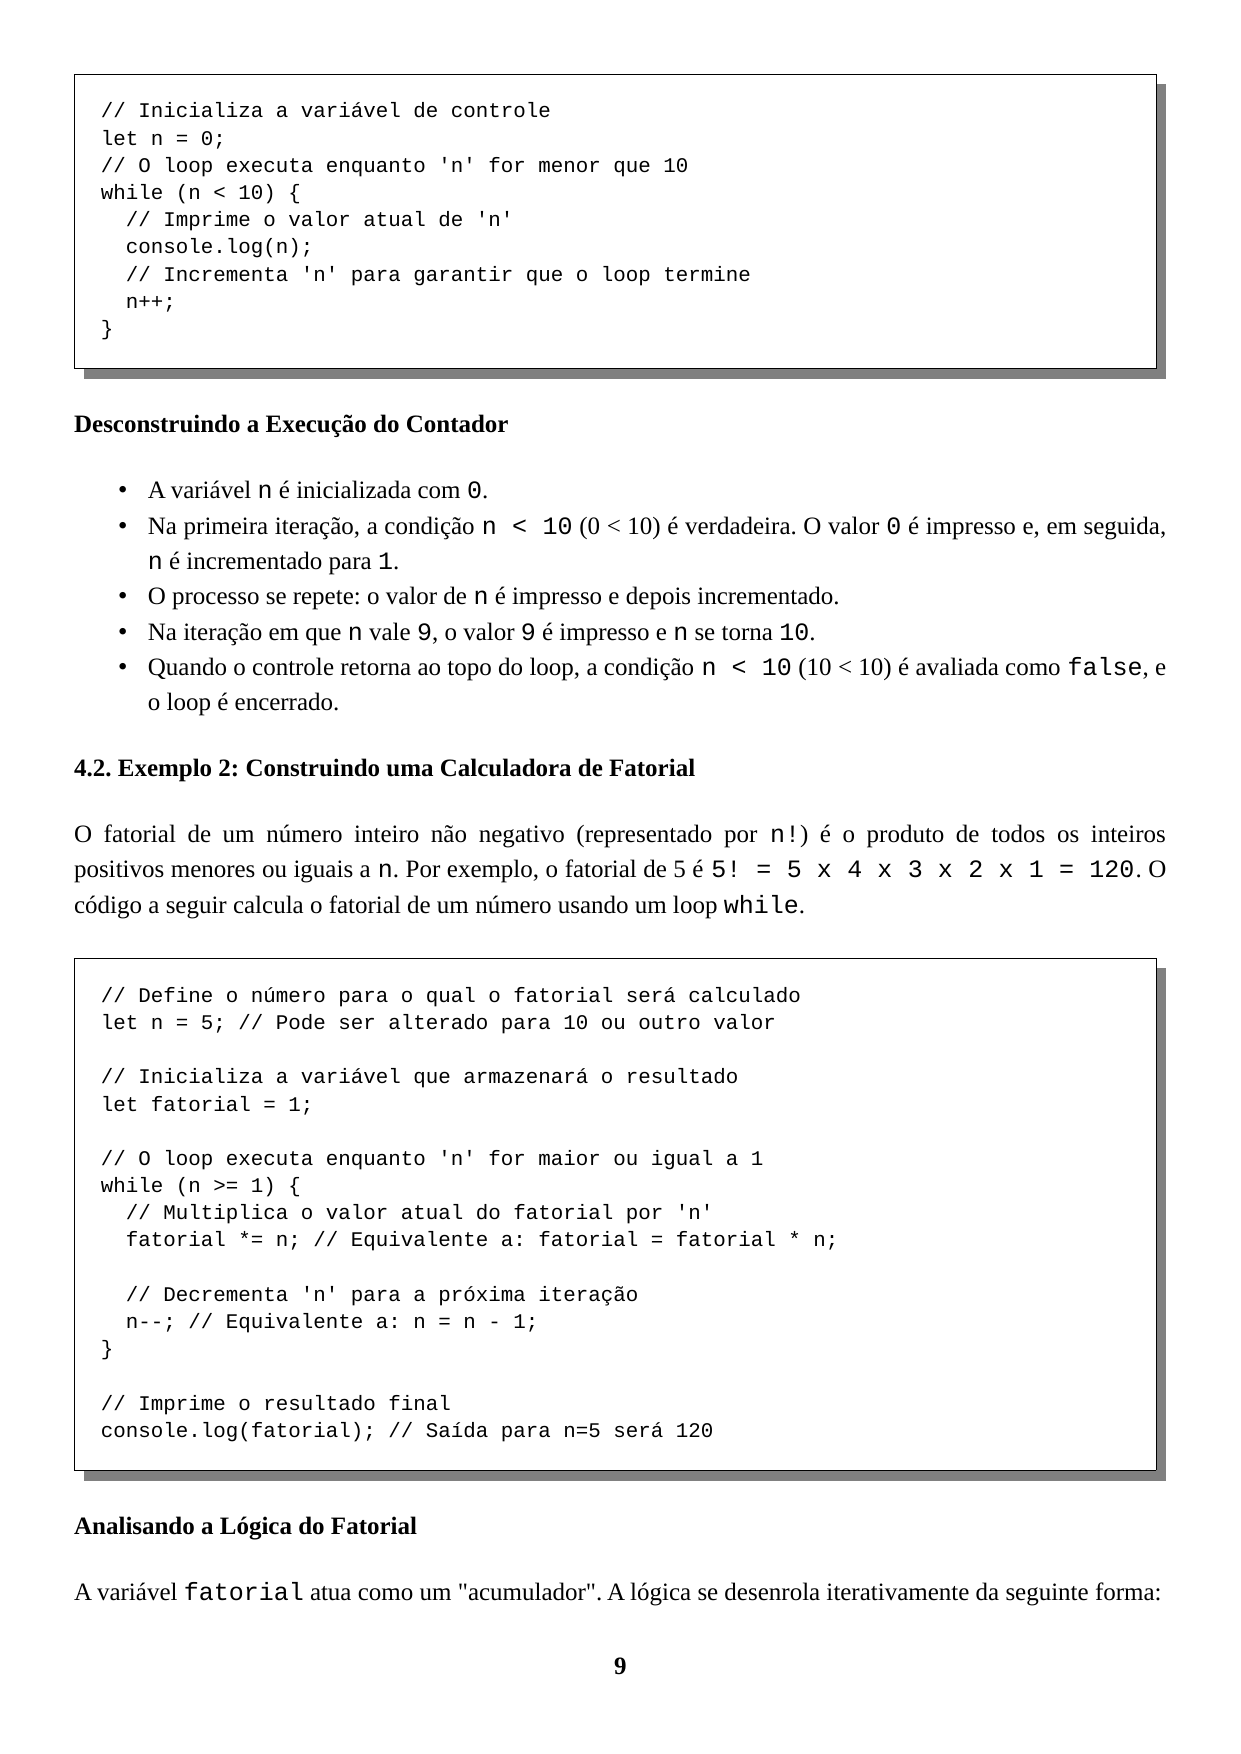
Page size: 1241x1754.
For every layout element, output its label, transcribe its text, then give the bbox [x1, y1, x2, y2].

text n++; [75, 264, 1156, 291]
list Na primeira iteração, a condição n < 10 (0 < 10) é verdadeira. O valor 0 é impresso e, em seguida, n é incrementado para 1. [118, 511, 1166, 577]
text // Inicializa a variável de controle [75, 75, 1156, 101]
text while (n >= 1) { [75, 1148, 1156, 1176]
text } [75, 1312, 1156, 1362]
text let n = 5; // Pode ser alterado para 10 ou outro valor [75, 985, 1156, 1036]
text // Multiplica o valor atual do fatorial por 'n' [75, 1176, 1156, 1203]
text } [75, 291, 1156, 368]
text console.log(n); [75, 210, 1156, 237]
text let n = 0; [75, 101, 1156, 128]
text // O loop executa enquanto 'n' for maior ou igual a 1 [75, 1121, 1156, 1148]
list O processo se repete: o valor de n é impresso e depois incrementado. [118, 581, 1166, 612]
text fatorial *= n; // Equivalente a: fatorial = fatorial * n; [75, 1203, 1156, 1253]
text let fatorial = 1; [75, 1067, 1156, 1117]
text O fatorial de um número inteiro não negativo (representado por n!) é o produto de todos os inteiros positivos menores ou iguais a n. Por exemplo, o fatorial de 5 é 5! = 5 x 4 x 3 x 2 x 1 = 120. O código a seguir calcula o fatorial de um número usando um loop while. [74, 819, 1166, 921]
list A variável n é inicializada com 0. [118, 476, 1166, 506]
text // Incrementa 'n' para garantir que o loop termine [75, 237, 1156, 264]
text Analisando a Lógica do Fatorial [74, 1511, 1166, 1540]
text // Inicializa a variável que armazenará o resultado [75, 1040, 1156, 1067]
text A variável fatorial atua como um "acumulador". A lógica se desenrola iterativamente da seguinte forma: [74, 1577, 1166, 1608]
text // Imprime o valor atual de 'n' [75, 183, 1156, 210]
list Na iteração em que n vale 9, o valor 9 é impresso e n se torna 10. [118, 617, 1166, 648]
subtitle 4.2. Exemplo 2: Construindo uma Calculadora de Fatorial [74, 753, 1166, 782]
list Quando o controle retorna ao topo do loop, a condição n < 10 (10 < 10) é avaliada como false, e o loop é encerrado. [118, 652, 1166, 716]
text console.log(fatorial); // Saída para n=5 será 120 [75, 1393, 1156, 1470]
text // Decrementa 'n' para a próxima iteração [75, 1257, 1156, 1284]
text // Define o número para o qual o fatorial será calculado [75, 959, 1156, 985]
text n--; // Equivalente a: n = n - 1; [75, 1284, 1156, 1312]
text while (n < 10) { [75, 155, 1156, 183]
text // O loop executa enquanto 'n' for menor que 10 [75, 128, 1156, 155]
text Desconstruindo a Execução do Contador [74, 409, 1166, 438]
text // Imprime o resultado final [75, 1366, 1156, 1393]
